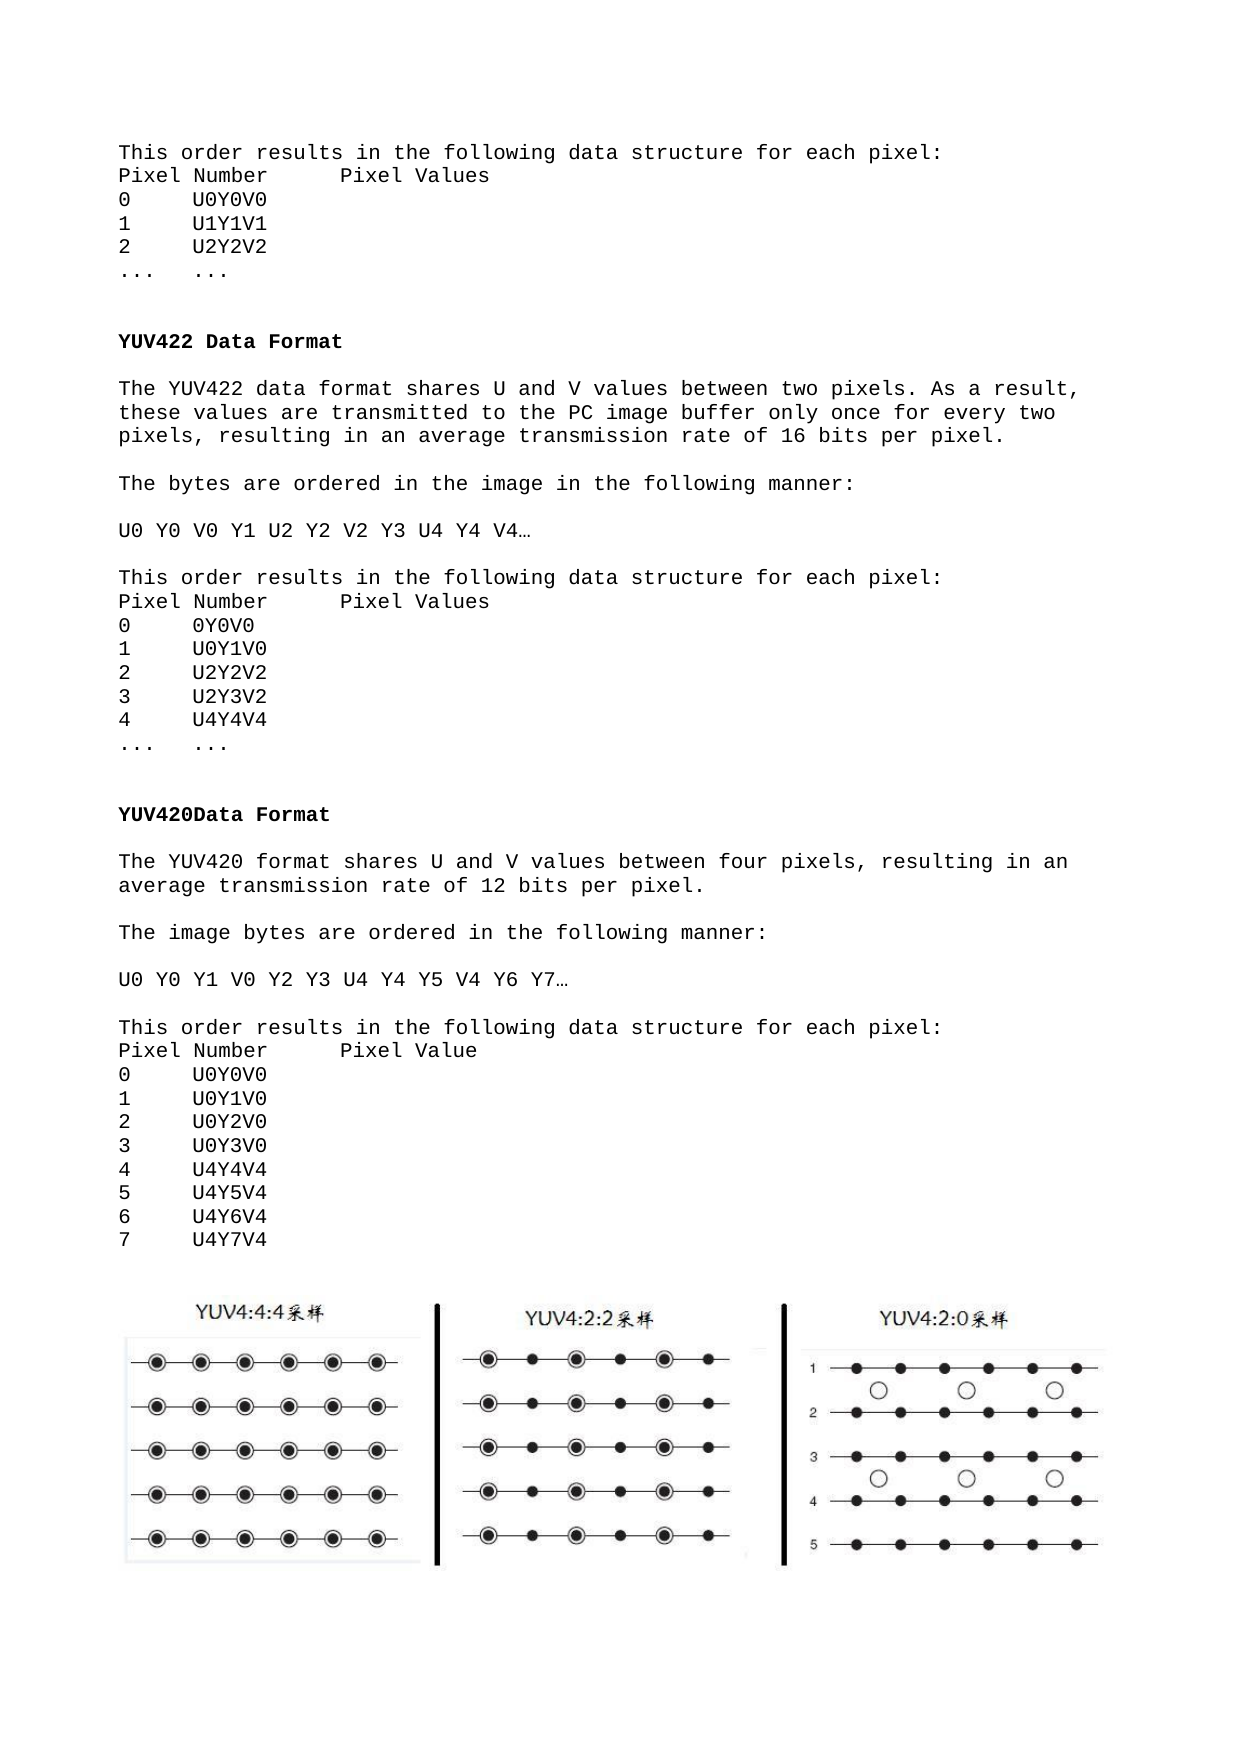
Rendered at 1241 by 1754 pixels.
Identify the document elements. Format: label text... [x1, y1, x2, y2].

text 2 U2Y2V2 [118, 662, 1122, 686]
text 3 U2Y3V2 [118, 686, 1122, 709]
text U0 Y0 V0 Y1 U2 Y2 V2 Y3 U4 Y4 V4… [118, 520, 1122, 544]
text Pixel Number Pixel Value [118, 1040, 1122, 1064]
text The YUV420 format shares U and V values between four pixels, resulting in an average transmission rate of 12 bits per pixel. [118, 851, 1122, 898]
text 3 U0Y3V0 [118, 1135, 1122, 1158]
text 1 U1Y1V1 [118, 213, 1122, 236]
text ... ... [118, 260, 1122, 284]
text The bytes are ordered in the image in the following manner: [118, 473, 1122, 496]
text YUV420Data Format [118, 804, 1122, 827]
text This order results in the following data structure for each pixel: [118, 1017, 1122, 1040]
text 6 U4Y6V4 [118, 1206, 1122, 1229]
text This order results in the following data structure for each pixel: [118, 567, 1122, 591]
text ... ... [118, 733, 1122, 757]
text This order results in the following data structure for each pixel: [118, 142, 1122, 165]
text 1 U0Y1V0 [118, 638, 1122, 662]
text The image bytes are ordered in the following manner: [118, 922, 1122, 946]
text 0 0Y0V0 [118, 615, 1122, 638]
text 0 U0Y0V0 [118, 189, 1122, 213]
text 1 U0Y1V0 [118, 1088, 1122, 1111]
text 5 U4Y5V4 [118, 1182, 1122, 1206]
picture [118, 1295, 1123, 1571]
text Pixel Number Pixel Values [118, 591, 1122, 615]
text 2 U2Y2V2 [118, 236, 1122, 260]
text 0 U0Y0V0 [118, 1064, 1122, 1088]
text YUV422 Data Format [118, 331, 1122, 354]
text 2 U0Y2V0 [118, 1111, 1122, 1135]
text U0 Y0 Y1 V0 Y2 Y3 U4 Y4 Y5 V4 Y6 Y7… [118, 969, 1122, 993]
text 4 U4Y4V4 [118, 709, 1122, 733]
text 7 U4Y7V4 [118, 1229, 1122, 1253]
text Pixel Number Pixel Values [118, 165, 1122, 189]
text 4 U4Y4V4 [118, 1158, 1122, 1182]
text The YUV422 data format shares U and V values between two pixels. As a result, these values are transmitted to the PC image buffer only once for every two pixels, resulting in an average transmission rate of 16 bits per pixel. [118, 378, 1122, 449]
